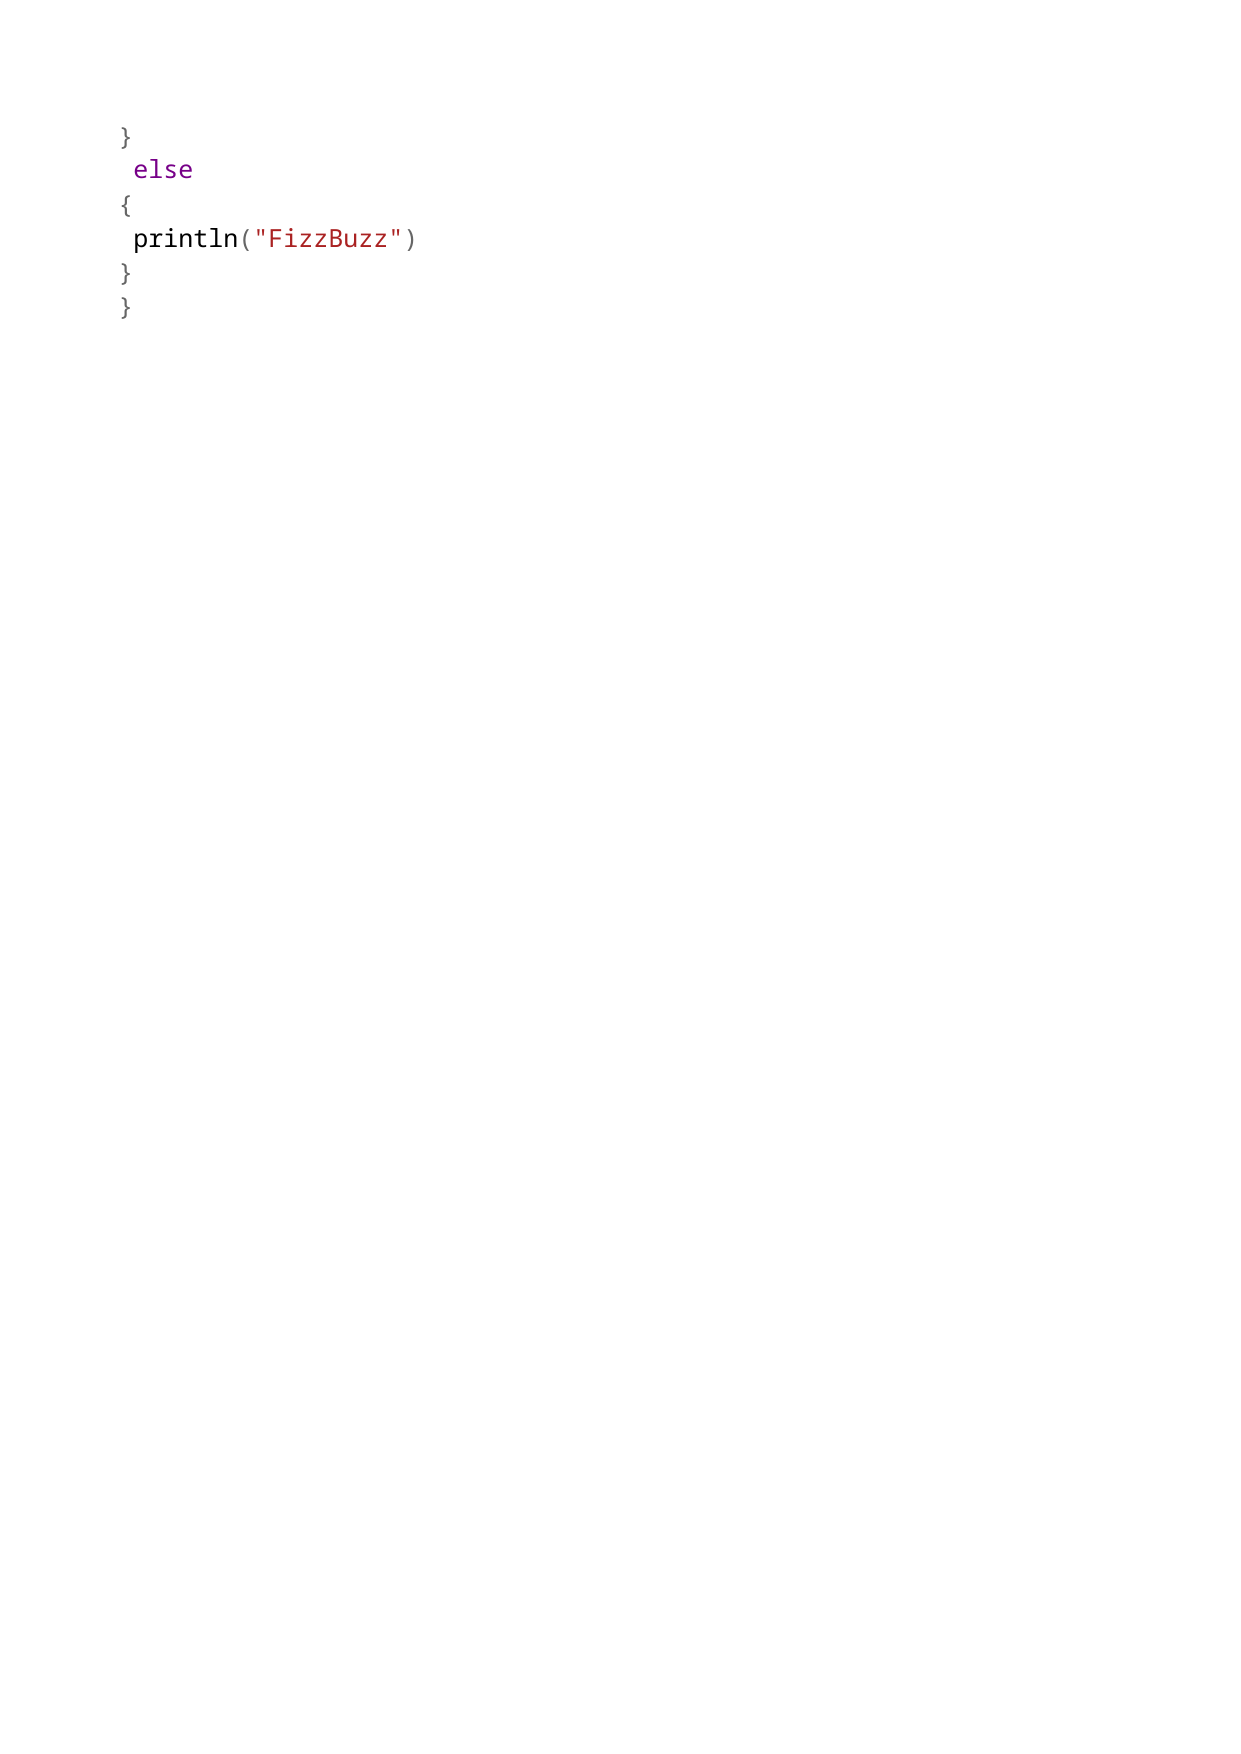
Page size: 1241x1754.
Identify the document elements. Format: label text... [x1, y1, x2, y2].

text } else { println("FizzBuzz") } } ​ [118, 118, 1122, 357]
